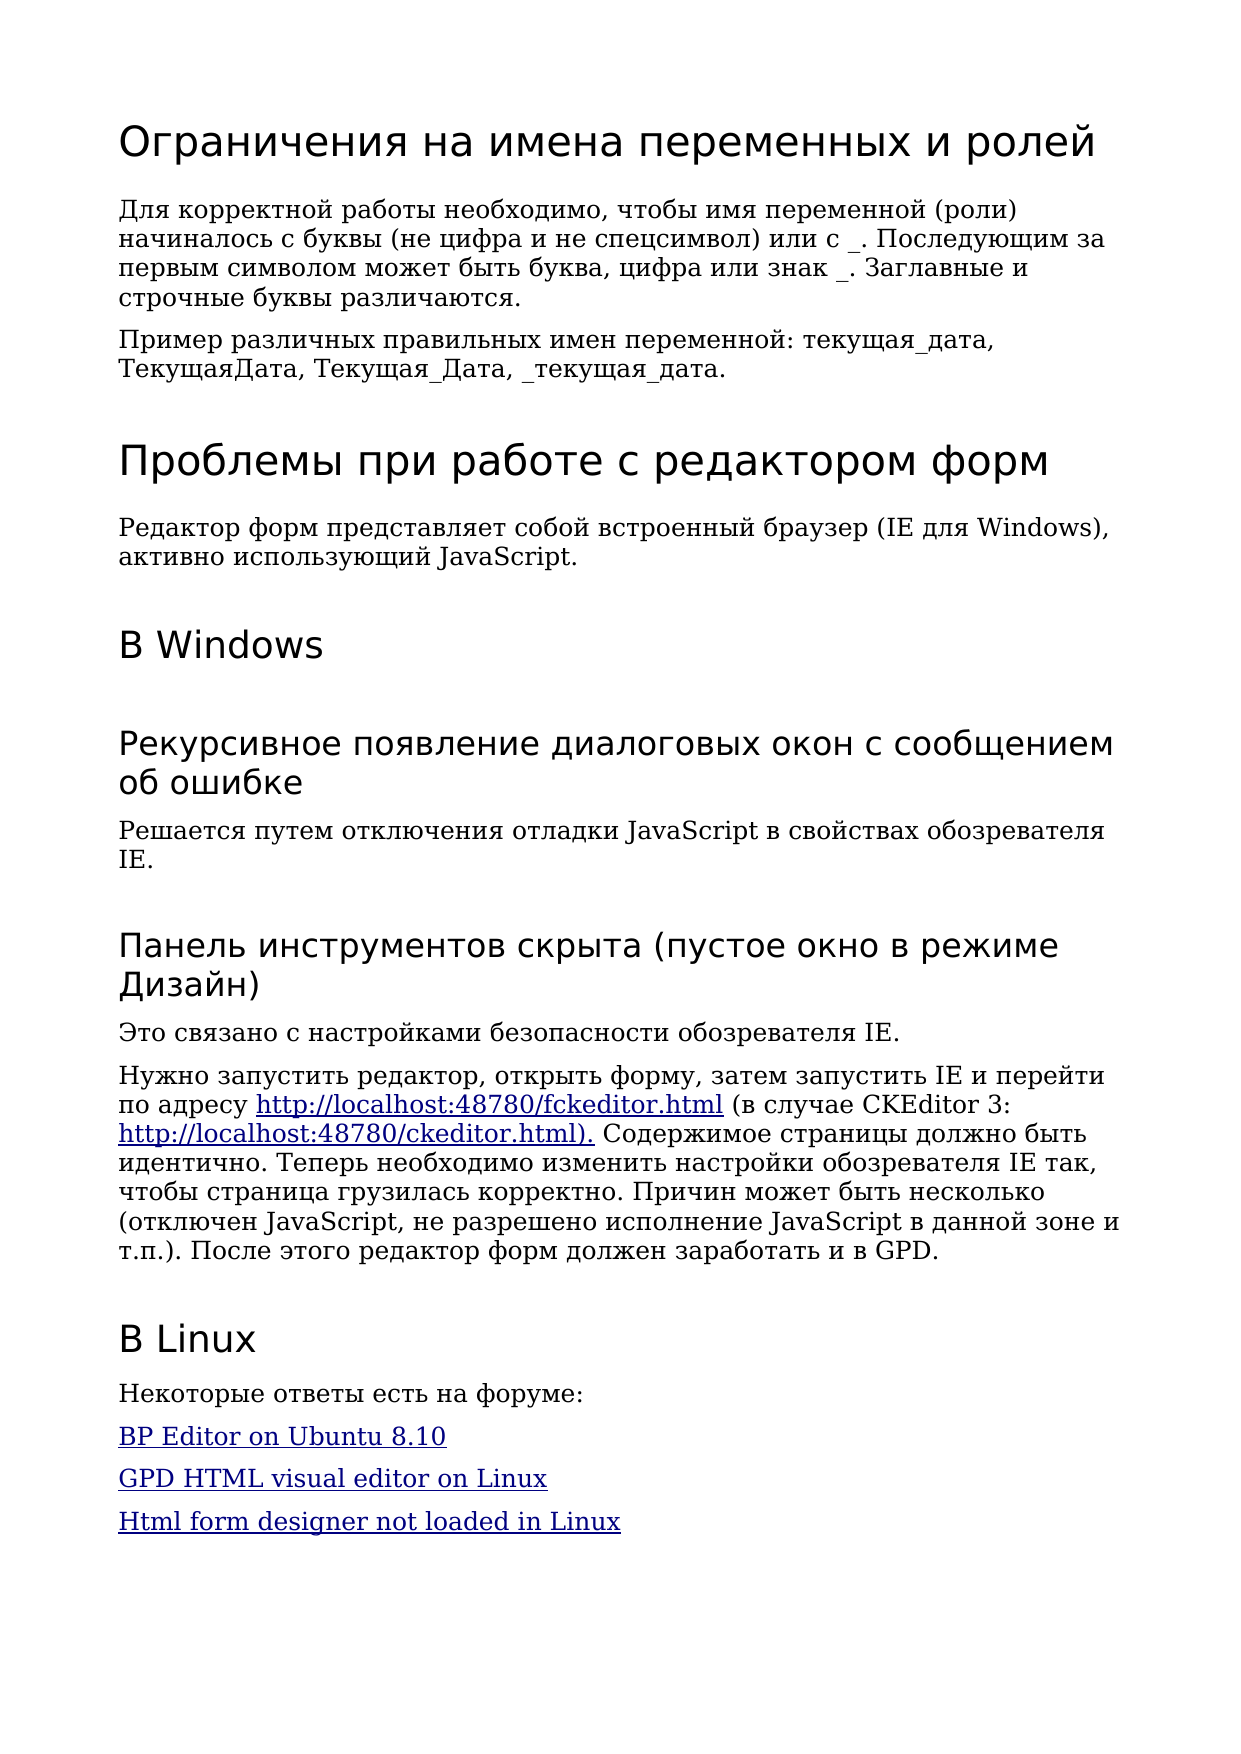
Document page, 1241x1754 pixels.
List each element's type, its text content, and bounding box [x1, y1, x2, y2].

text Решается путем отключения отладки JavaScript в свойствах обозревателя IE. [118, 816, 1122, 874]
text GPD HTML visual editor on Linux [118, 1464, 1122, 1494]
subtitle В Windows [118, 624, 1122, 668]
subtitle Проблемы при работе с редактором форм [118, 436, 1122, 485]
text Нужно запустить редактор, открыть форму, затем запустить IE и перейти по адресу http://localhost:48780/fckeditor.html (в случае CKEditor 3: http://localhost:48780/ckeditor.html). Содержимое страницы должно быть идентично. Теперь необходимо изменить настройки обозревателя IE так, чтобы страница грузилась корректно. Причин может быть несколько (отключен JavaScript, не разрешено исполнение JavaScript в данной зоне и т.п.). После этого редактор форм должен заработать и в GPD. [118, 1061, 1122, 1265]
subtitle Ограничения на имена переменных и ролей [118, 118, 1122, 167]
text Редактор форм представляет собой встроенный браузер (IE для Windows), активно использующий JavaScript. [118, 513, 1122, 572]
text Это связано с настройками безопасности обозревателя IE. [118, 1018, 1122, 1047]
text BP Editor on Ubuntu 8.10 [118, 1422, 1122, 1451]
subtitle Рекурсивное появление диалоговых окон с сообщением об ошибке [118, 725, 1122, 802]
text Некоторые ответы есть на форуме: [118, 1379, 1122, 1408]
text Html form designer not loaded in Linux [118, 1507, 1122, 1536]
text Для корректной работы необходимо, чтобы имя переменной (роли) начиналось с буквы (не цифра и не спецсимвол) или с _. Последующим за первым символом может быть буква, цифра или знак _. Заглавные и строчные буквы различаются. [118, 195, 1122, 312]
subtitle В Linux [118, 1317, 1122, 1361]
text Пример различных правильных имен переменной: текущая_дата, ТекущаяДата, Текущая_Дата, _текущая_дата. [118, 325, 1122, 384]
subtitle Панель инструментов скрыта (пустое окно в режиме Дизайн) [118, 927, 1122, 1004]
